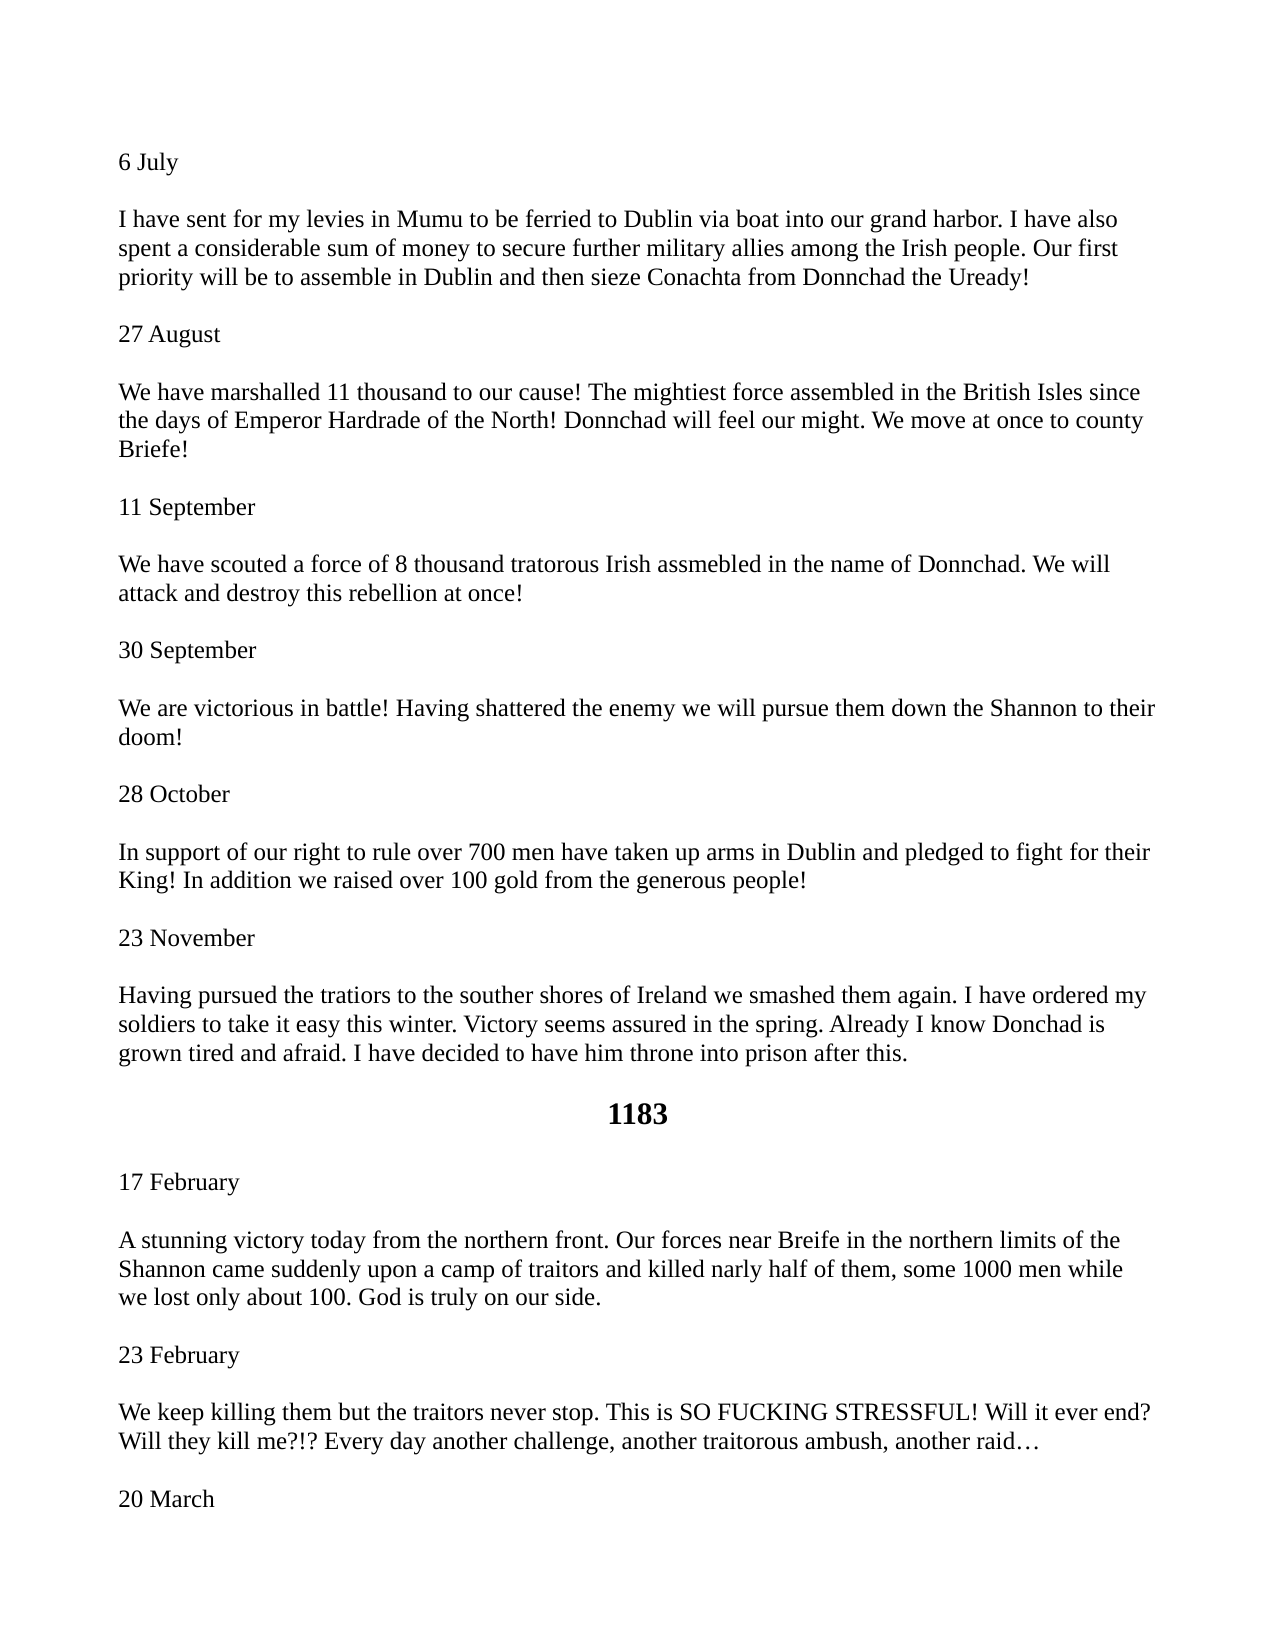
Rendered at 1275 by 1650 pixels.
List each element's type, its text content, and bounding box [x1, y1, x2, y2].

text 28 October [118, 779, 1157, 808]
text 23 February [118, 1340, 1157, 1369]
text 20 March [118, 1484, 1157, 1512]
text 1183 [118, 1096, 1157, 1132]
text I have sent for my levies in Mumu to be ferried to Dublin via boat into our grand harbor. I have also spent a considerable sum of money to secure further military allies among the Irish people. Our first priority will be to assemble in Dublin and then sieze Conachta from Donnchad the Uready! [118, 204, 1157, 291]
text We have scouted a force of 8 thousand tratorous Irish assmebled in the name of Donnchad. We will attack and destroy this rebellion at once! [118, 549, 1157, 607]
text We are victorious in battle! Having shattered the enemy we will pursue them down the Shannon to their doom! [118, 693, 1157, 751]
text 11 September [118, 492, 1157, 521]
text 27 August [118, 319, 1157, 348]
text 23 November [118, 923, 1157, 952]
text 6 July [118, 147, 1157, 176]
text We have marshalled 11 thousand to our cause! The mightiest force assembled in the British Isles since the days of Emperor Hardrade of the North! Donnchad will feel our might. We move at once to county Briefe! [118, 377, 1157, 463]
text We keep killing them but the traitors never stop. This is SO FUCKING STRESSFUL! Will it ever end? Will they kill me?!? Every day another challenge, another traitorous ambush, another raid… [118, 1397, 1157, 1455]
text 17 February [118, 1167, 1157, 1196]
text 30 September [118, 636, 1157, 664]
text In support of our right to rule over 700 men have taken up arms in Dublin and pledged to fight for their King! In addition we raised over 100 gold from the generous people! [118, 837, 1157, 894]
text A stunning victory today from the northern front. Our forces near Breife in the northern limits of the Shannon came suddenly upon a camp of traitors and killed narly half of them, some 1000 men while we lost only about 100. God is truly on our side. [118, 1225, 1157, 1311]
text Having pursued the tratiors to the souther shores of Ireland we smashed them again. I have ordered my soldiers to take it easy this winter. Victory seems assured in the spring. Already I know Donchad is grown tired and afraid. I have decided to have him throne into prison after this. [118, 981, 1157, 1067]
